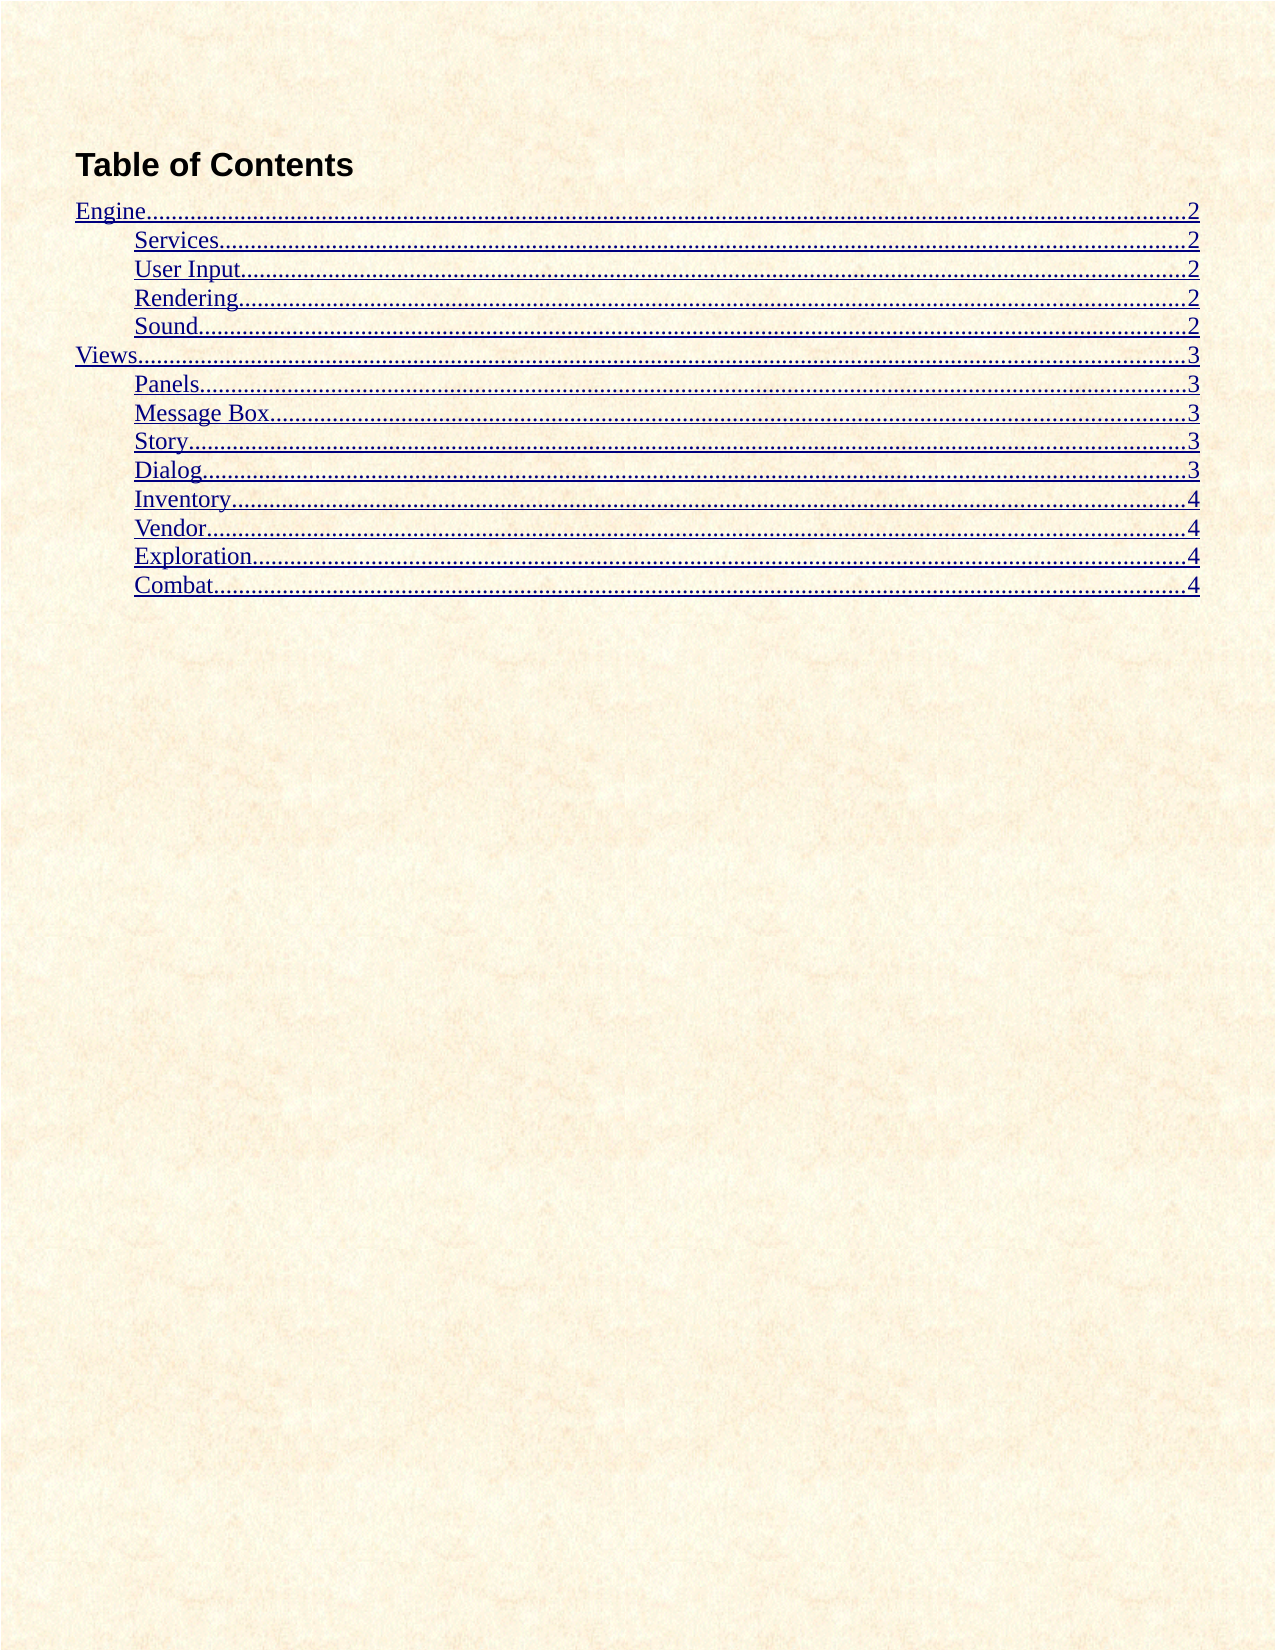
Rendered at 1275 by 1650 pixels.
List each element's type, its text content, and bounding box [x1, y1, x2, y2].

text Exploration 4 [134, 541, 1200, 566]
text Panels 3 [134, 369, 1200, 394]
text Rendering 2 [134, 283, 1200, 308]
text Dialog 3 [134, 455, 1200, 480]
text Sound 2 [134, 311, 1200, 336]
text User Input 2 [134, 254, 1200, 279]
text Vendor 4 [134, 513, 1200, 538]
text Views 3 [75, 340, 1200, 365]
picture [1, 1, 1275, 1650]
text Story 3 [134, 426, 1200, 451]
text Services 2 [134, 225, 1200, 250]
text Message Box 3 [134, 398, 1200, 423]
text Engine 2 [75, 196, 1200, 221]
subtitle Table of Contents [75, 146, 1200, 184]
text Combat 4 [134, 570, 1200, 595]
text Inventory 4 [134, 484, 1200, 509]
